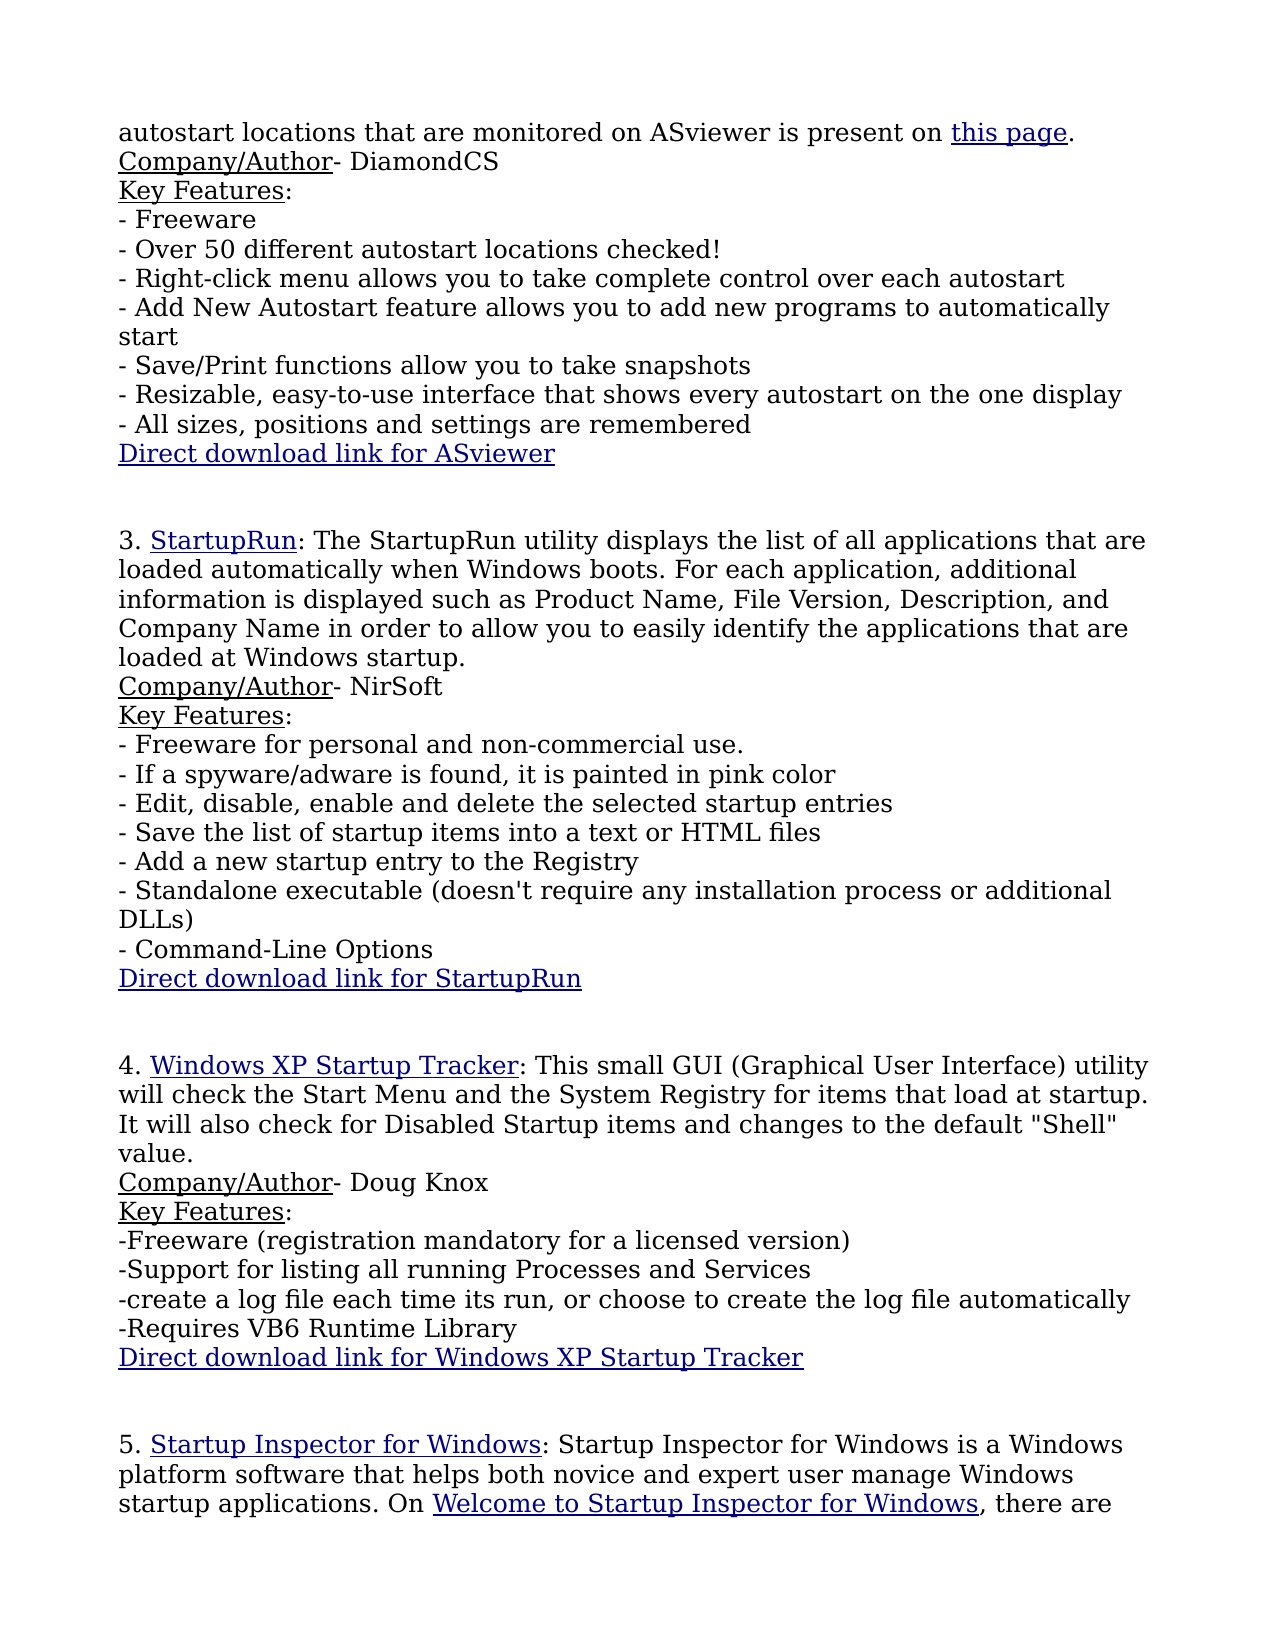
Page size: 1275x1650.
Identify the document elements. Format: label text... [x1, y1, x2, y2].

text autostart locations that are monitored on ASviewer is present on this page. Company/Author- DiamondCS Key Features: - Freeware - Over 50 different autostart locations checked! - Right-click menu allows you to take complete control over each autostart - Add New Autostart feature allows you to add new programs to automatically start - Save/Print functions allow you to take snapshots - Resizable, easy-to-use interface that shows every autostart on the one display - All sizes, positions and settings are remembered Direct download link for ASviewer [118, 118, 1157, 497]
text 5. Startup Inspector for Windows: Startup Inspector for Windows is a Windows platform software that helps both novice and expert user manage Windows startup applications. On Welcome to Startup Inspector for Windows, there are [118, 1401, 1157, 1518]
text 4. Windows XP Startup Tracker: This small GUI (Graphical User Interface) utility will check the Start Menu and the System Registry for items that load at startup. It will also check for Disabled Startup items and changes to the default "Shell" value. Company/Author- Doug Knox Key Features: -Freeware (registration mandatory for a licensed version) -Support for listing all running Processes and Services -create a log file each time its run, or choose to create the log file automatically -Requires VB6 Runtime Library Direct download link for Windows XP Startup Tracker [118, 1022, 1157, 1401]
text 3. StartupRun: The StartupRun utility displays the list of all applications that are loaded automatically when Windows boots. For each application, additional information is displayed such as Product Name, File Version, Description, and Company Name in order to allow you to easily identify the applications that are loaded at Windows startup. Company/Author- NirSoft Key Features: - Freeware for personal and non-commercial use. - If a spyware/adware is found, it is painted in pink color - Edit, disable, enable and delete the selected startup entries - Save the list of startup items into a text or HTML files - Add a new startup entry to the Registry - Standalone executable (doesn't require any installation process or additional DLLs) - Command-Line Options Direct download link for StartupRun [118, 497, 1157, 1022]
